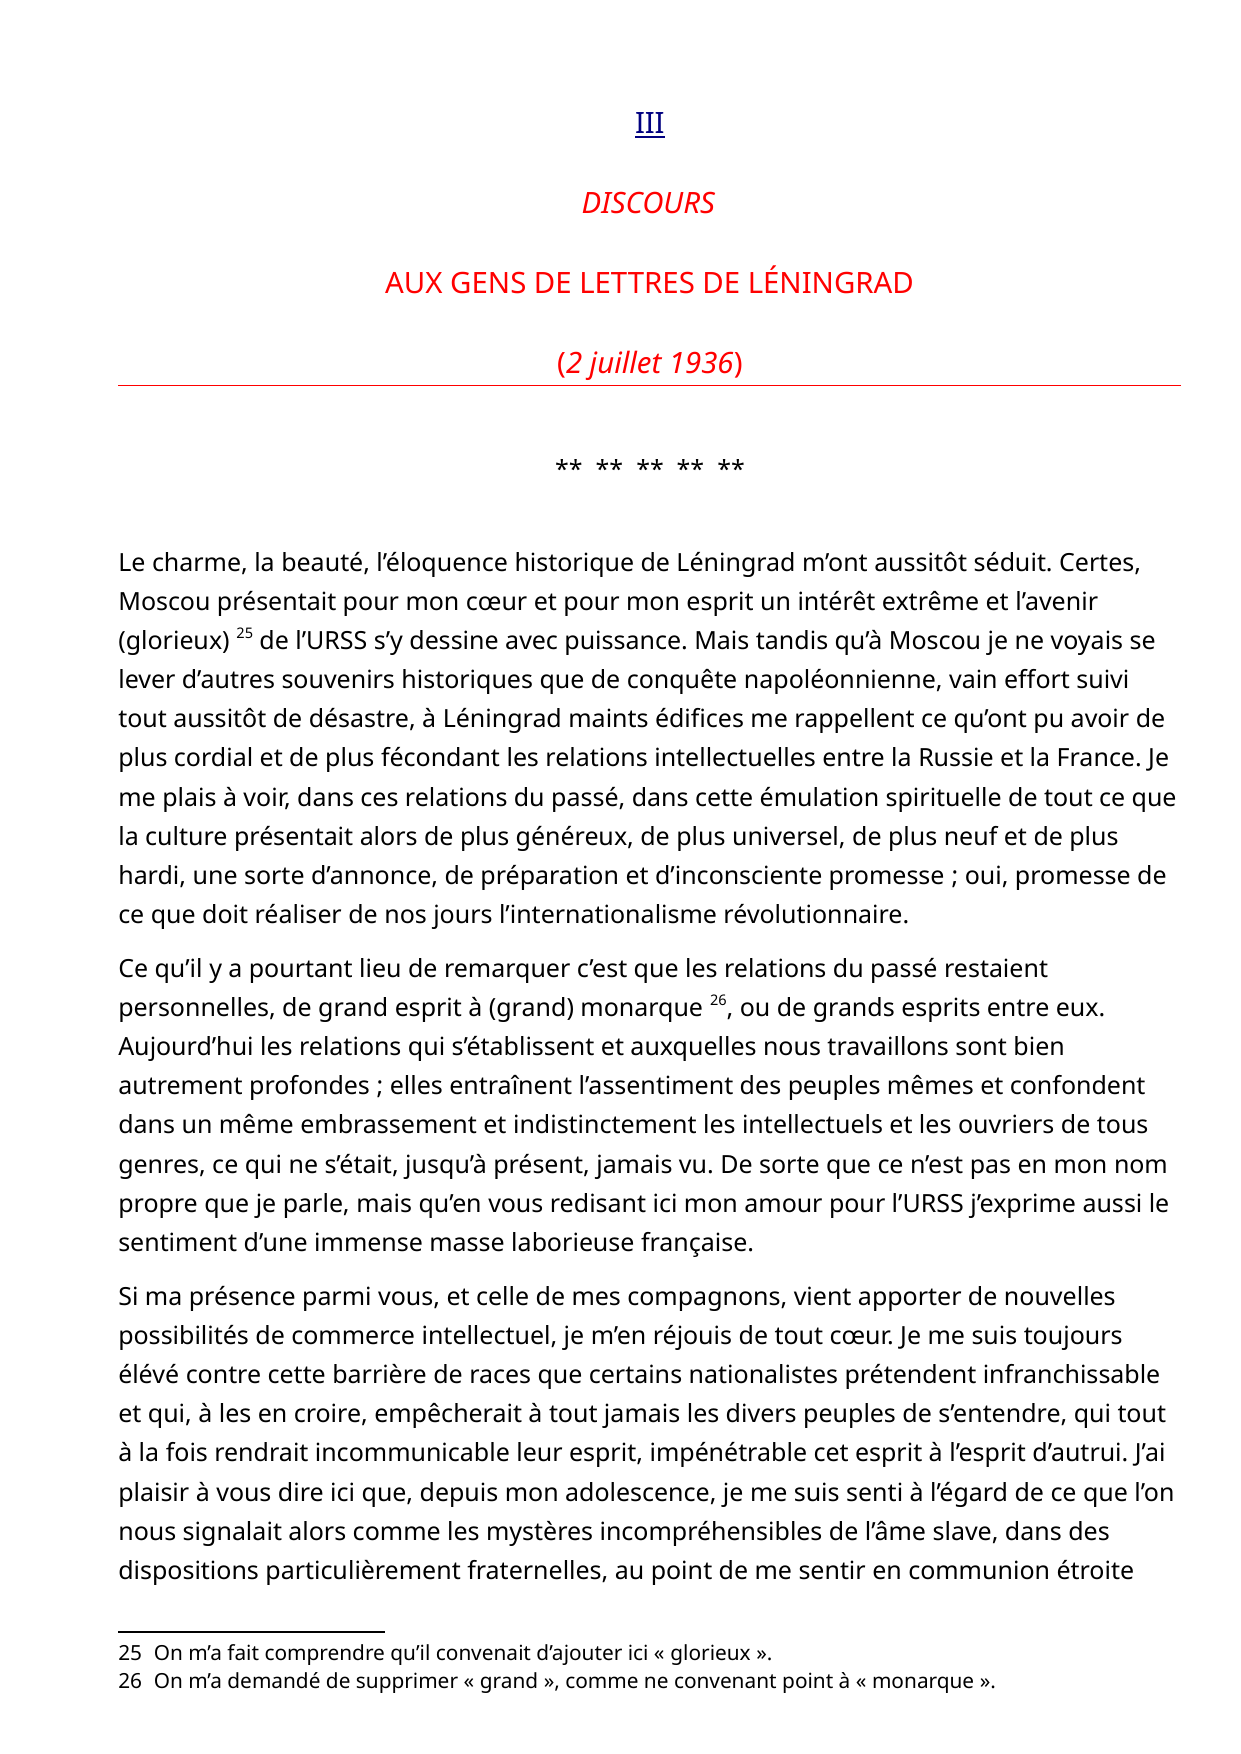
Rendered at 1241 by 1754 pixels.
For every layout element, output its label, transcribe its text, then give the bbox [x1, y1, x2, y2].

subtitle III DISCOURS AUX GENS DE LETTRES DE LÉNINGRAD (2 juillet 1936) [118, 59, 1181, 385]
text Si ma présence parmi vous, et celle de mes compagnons, vient apporter de nouvelles possibilités de commerce intellectuel, je m’en réjouis de tout cœur. Je me suis toujours élévé contre cette barrière de races que certains nationalistes prétendent infranchissable et qui, à les en croire, empêcherait à tout jamais les divers peuples de s’entendre, qui tout à la fois rendrait incommunicable leur esprit, impénétrable cet esprit à l’esprit d’autrui. J’ai plaisir à vous dire ici que, depuis mon adolescence, je me suis senti à l’égard de ce que l’on nous signalait alors comme les mystères incompréhensibles de l’âme slave, dans des dispositions particulièrement fraternelles, au point de me sentir en communion étroite [118, 1278, 1181, 1587]
text ** ** ** ** ** [118, 451, 1181, 485]
text Le charme, la beauté, l’éloquence historique de Léningrad m’ont aussitôt séduit. Certes, Moscou présentait pour mon cœur et pour mon esprit un intérêt extrême et l’avenir (glorieux) de l’URSS s’y dessine avec puissance. Mais tandis qu’à Moscou je ne voyais se lever d’autres souvenirs historiques que de conquête napoléonnienne, vain effort suivi tout aussitôt de désastre, à Léningrad maints édifices me rappellent ce qu’ont pu avoir de plus cordial et de plus fécondant les relations intellectuelles entre la Russie et la France. Je me plais à voir, dans ces relations du passé, dans cette émulation spirituelle de tout ce que la culture présentait alors de plus généreux, de plus universel, de plus neuf et de plus hardi, une sorte d’annonce, de préparation et d’inconsciente promesse ; oui, promesse de ce que doit réaliser de nos jours l’internationalisme révolutionnaire. [118, 544, 1181, 931]
text Ce qu’il y a pourtant lieu de remarquer c’est que les relations du passé restaient personnelles, de grand esprit à (grand) monarque , ou de grands esprits entre eux. Aujourd’hui les relations qui s’établissent et auxquelles nous travaillons sont bien autrement profondes ; elles entraînent l’assentiment des peuples mêmes et confondent dans un même embrassement et indistinctement les intellectuels et les ouvriers de tous genres, ce qui ne s’était, jusqu’à présent, jamais vu. De sorte que ce n’est pas en mon nom propre que je parle, mais qu’en vous redisant ici mon amour pour l’URSS j’exprime aussi le sentiment d’une immense masse laborieuse française. [118, 950, 1181, 1259]
text On m’a fait comprendre qu’il convenait d’ajouter ici « glorieux ». [118, 1638, 1181, 1666]
text On m’a demandé de supprimer « grand », comme ne convenant point à « monarque ». [118, 1666, 1181, 1695]
